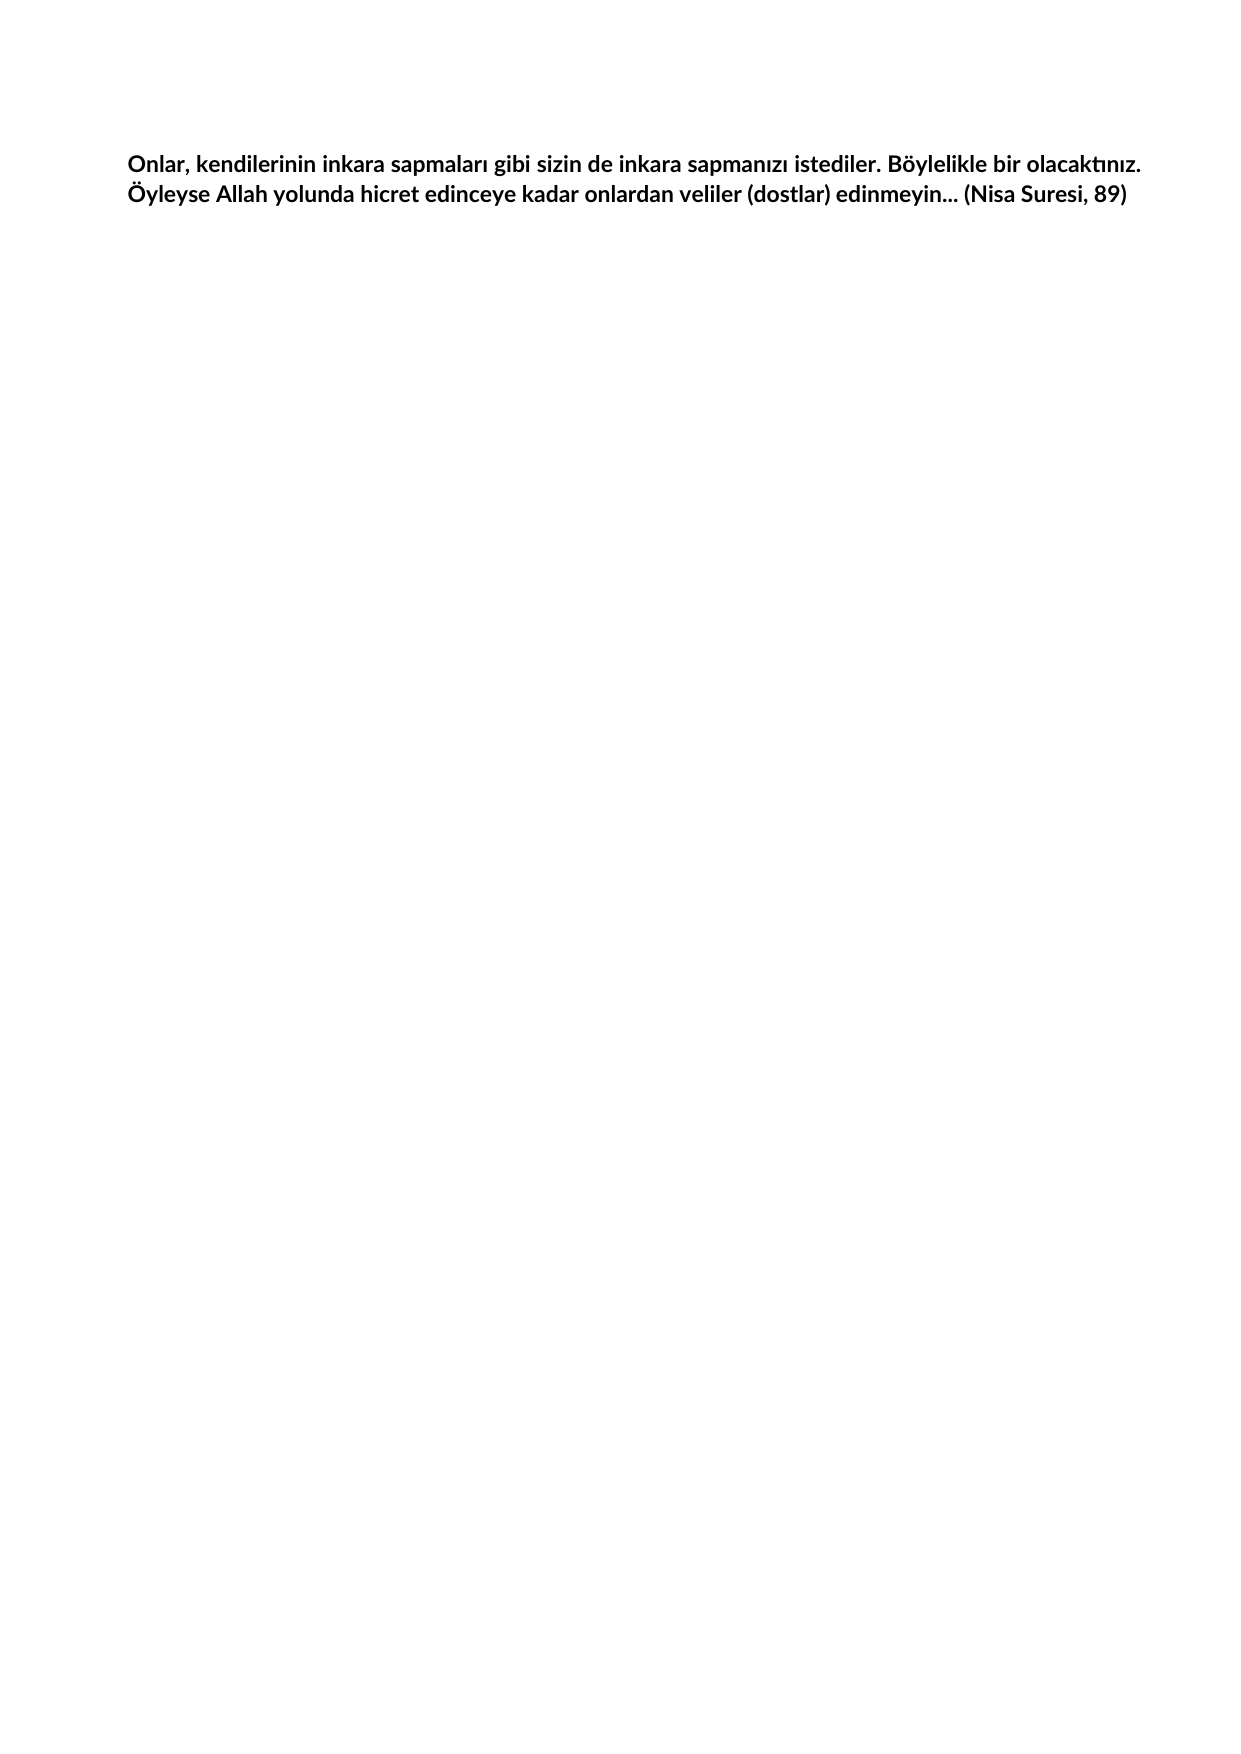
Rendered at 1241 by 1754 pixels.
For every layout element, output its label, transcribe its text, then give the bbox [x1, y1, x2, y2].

text Onlar, kendilerinin inkara sapmaları gibi sizin de inkara sapmanızı istediler. Böylelikle bir olacaktınız. Öyleyse Allah yolunda hicret edinceye kadar onlardan veliler (dostlar) edinmeyin... (Nisa Suresi, 89) [127, 150, 1143, 208]
